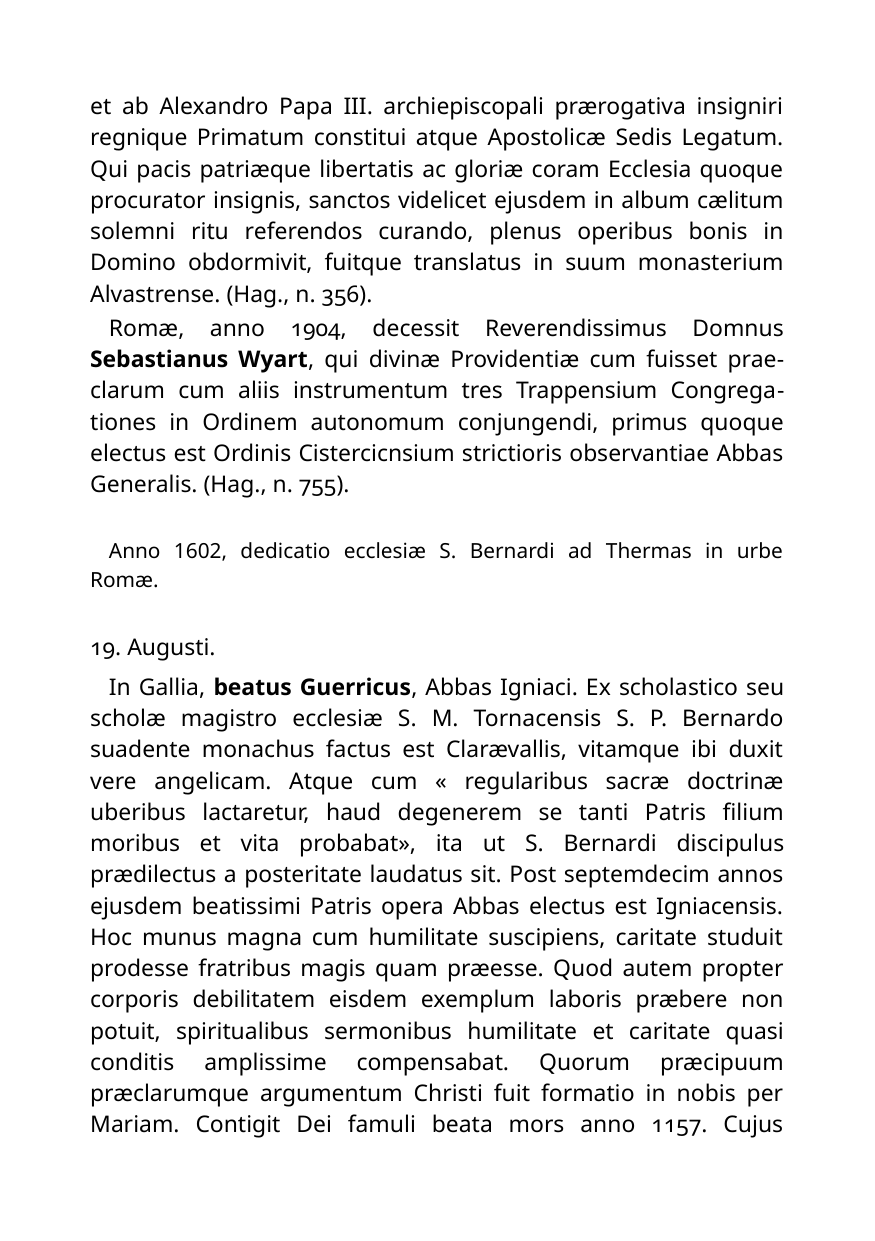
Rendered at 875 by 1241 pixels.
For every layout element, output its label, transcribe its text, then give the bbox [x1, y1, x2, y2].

text Romæ, anno 1904, decessit Reverendissimus Domnus Sebastianus Wyart, qui divinæ Providentiæ cum fuisset prae­clarum cum aliis instrumentum tres Trappensium Congrega­tiones in Ordinem autonomum conjungendi, primus quoque electus est Ordinis Cistercicnsium strictioris observantiae Abbas Generalis. (Hag., n. 755). [90, 312, 784, 499]
text In Gallia, beatus Guerricus, Abbas Igniaci. Ex schola­stico seu scholæ magistro ecclesiæ S. M. Tornacensis S. P. Bernardo suadente monachus factus est Clarævallis, vitamque ibi duxit vere angelicam. Atque cum « regularibus sacræ doctrinæ uberibus lactaretur, haud degenerem se tanti Patris filium moribus et vita probabat», ita ut S. Bernardi disci­pulus prædilectus a posteritate laudatus sit. Post septemdecim annos ejusdem beatissimi Patris opera Abbas electus est Igniacensis. Hoc munus magna cum humilitate suscipiens, caritate studuit prodesse fratribus magis quam præesse. Quod autem propter corporis debilitatem eisdem exemplum laboris præbere non potuit, spiritualibus sermonibus humilitate et caritate quasi conditis amplissime compensabat. Quorum præcipuum præclarumque argumentum Christi fuit formatio in nobis per Mariam. Contigit Dei famuli beata mors anno 1157. Cujus [90, 671, 784, 1140]
text et ab Alexandro Papa III. archiepiscopali prærogativa insigniri regnique Primatum constitui atque Apostolicæ Sedis Legatum. Qui pacis patriæque libertatis ac gloriæ coram Ecclesia quoque procurator insignis, sanctos videlicet ejusdem in album cælitum solemni ritu referendos curando, plenus operibus bonis in Domino obdormivit, fuitque translatus in suum monasterium Alvastrense. (Hag., n. 356). [90, 90, 784, 309]
text Anno 1602, dedicatio ecclesiæ S. Bernardi ad Thermas in urbe Romæ. [90, 537, 784, 593]
text 19. Augusti. [90, 631, 784, 662]
